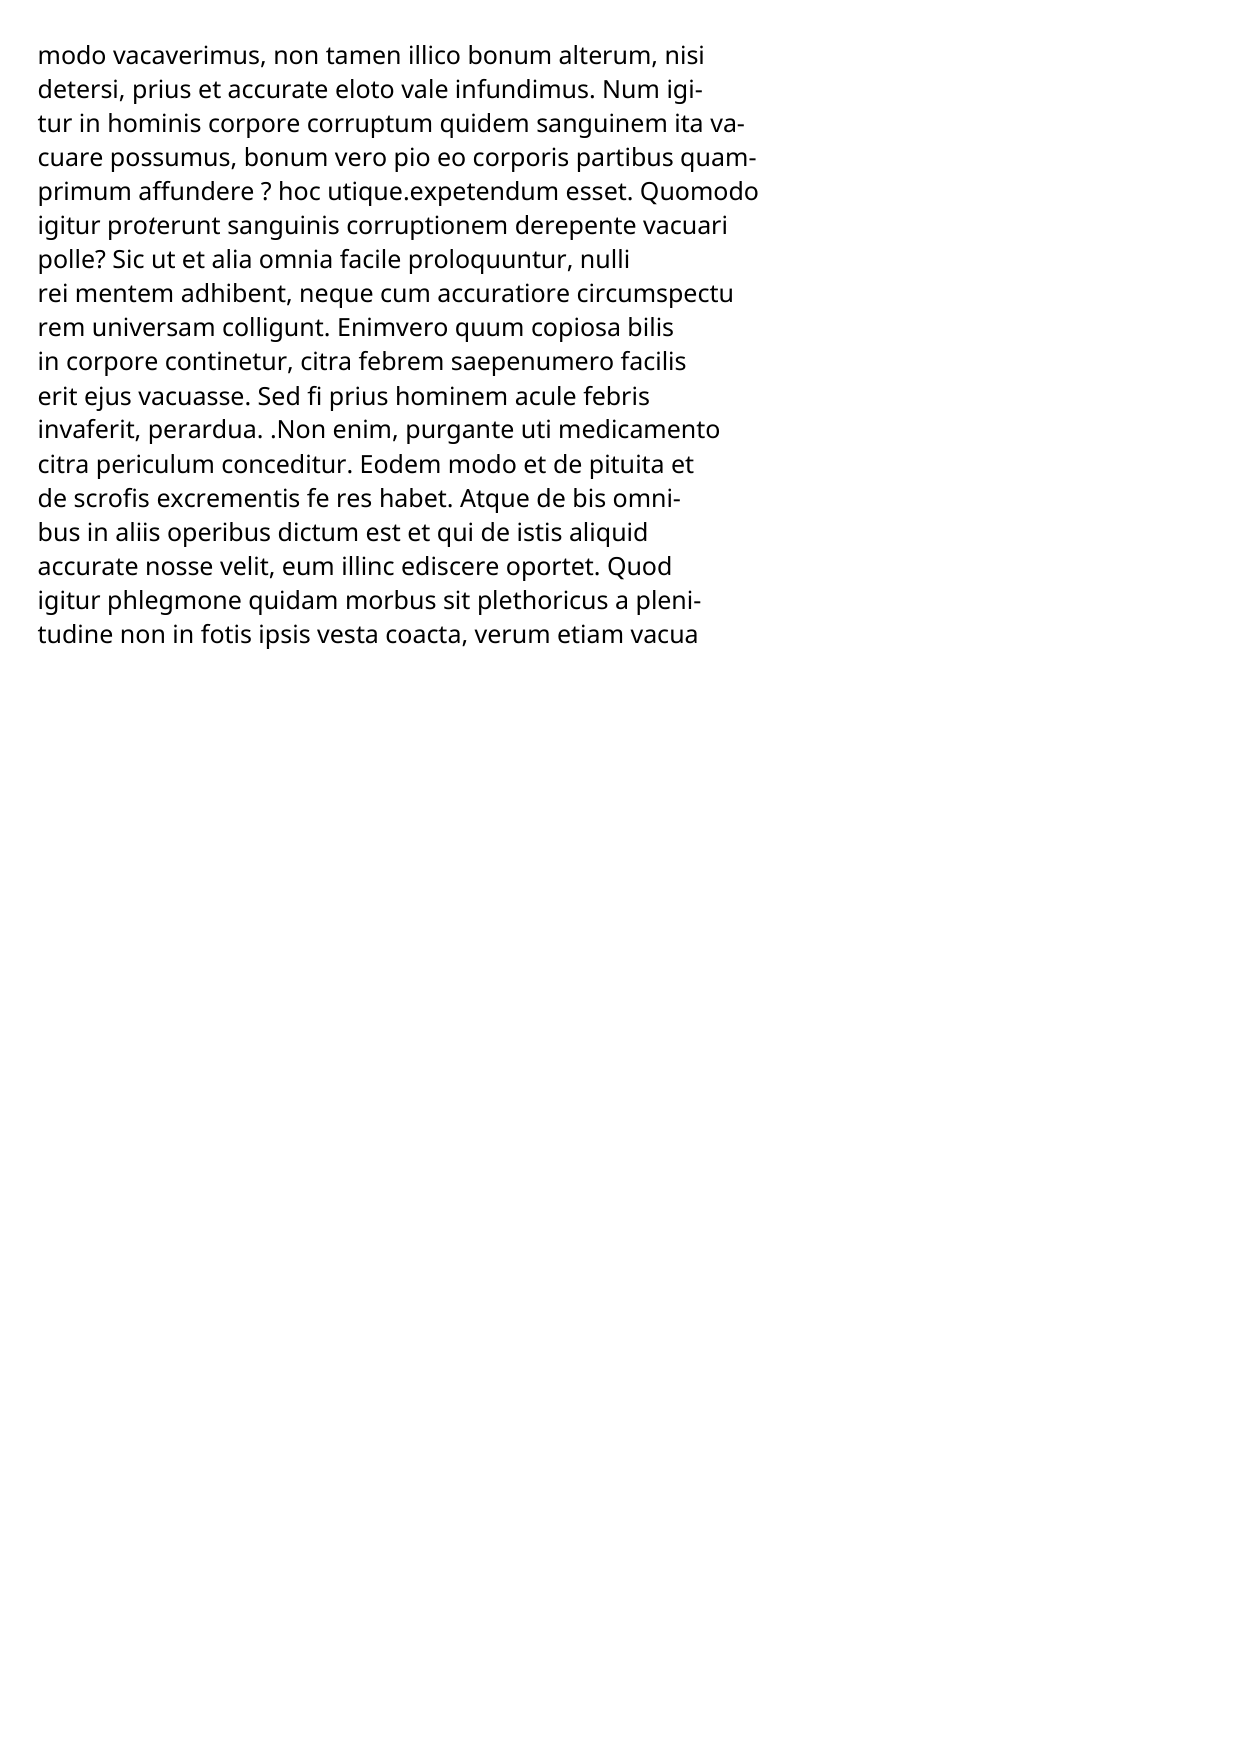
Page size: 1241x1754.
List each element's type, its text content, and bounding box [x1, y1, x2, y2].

text modo vacaverimus, non tamen illico bonum alterum, nisi detersi, prius et accurate eloto vale infundimus. Num igi- tur in hominis corpore corruptum quidem sanguinem ita va- cuare possumus, bonum vero pio eo corporis partibus quam- primum affundere ? hoc utique.expetendum esset. Quomodo igitur proterunt sanguinis corruptionem derepente vacuari polle? Sic ut et alia omnia facile proloquuntur, nulli rei mentem adhibent, neque cum accuratiore circumspectu rem universam colligunt. Enimvero quum copiosa bilis in corpore continetur, citra febrem saepenumero facilis erit ejus vacuasse. Sed fi prius hominem acule febris invaferit, perardua. .Non enim, purgante uti medicamento citra periculum conceditur. Eodem modo et de pituita et de scrofis excrementis fe res habet. Atque de bis omni- bus in aliis operibus dictum est et qui de istis aliquid accurate nosse velit, eum illinc ediscere oportet. Quod igitur phlegmone quidam morbus sit plethoricus a pleni- tudine non in fotis ipsis vesta coacta, verum etiam vacua [37, 37, 1203, 651]
